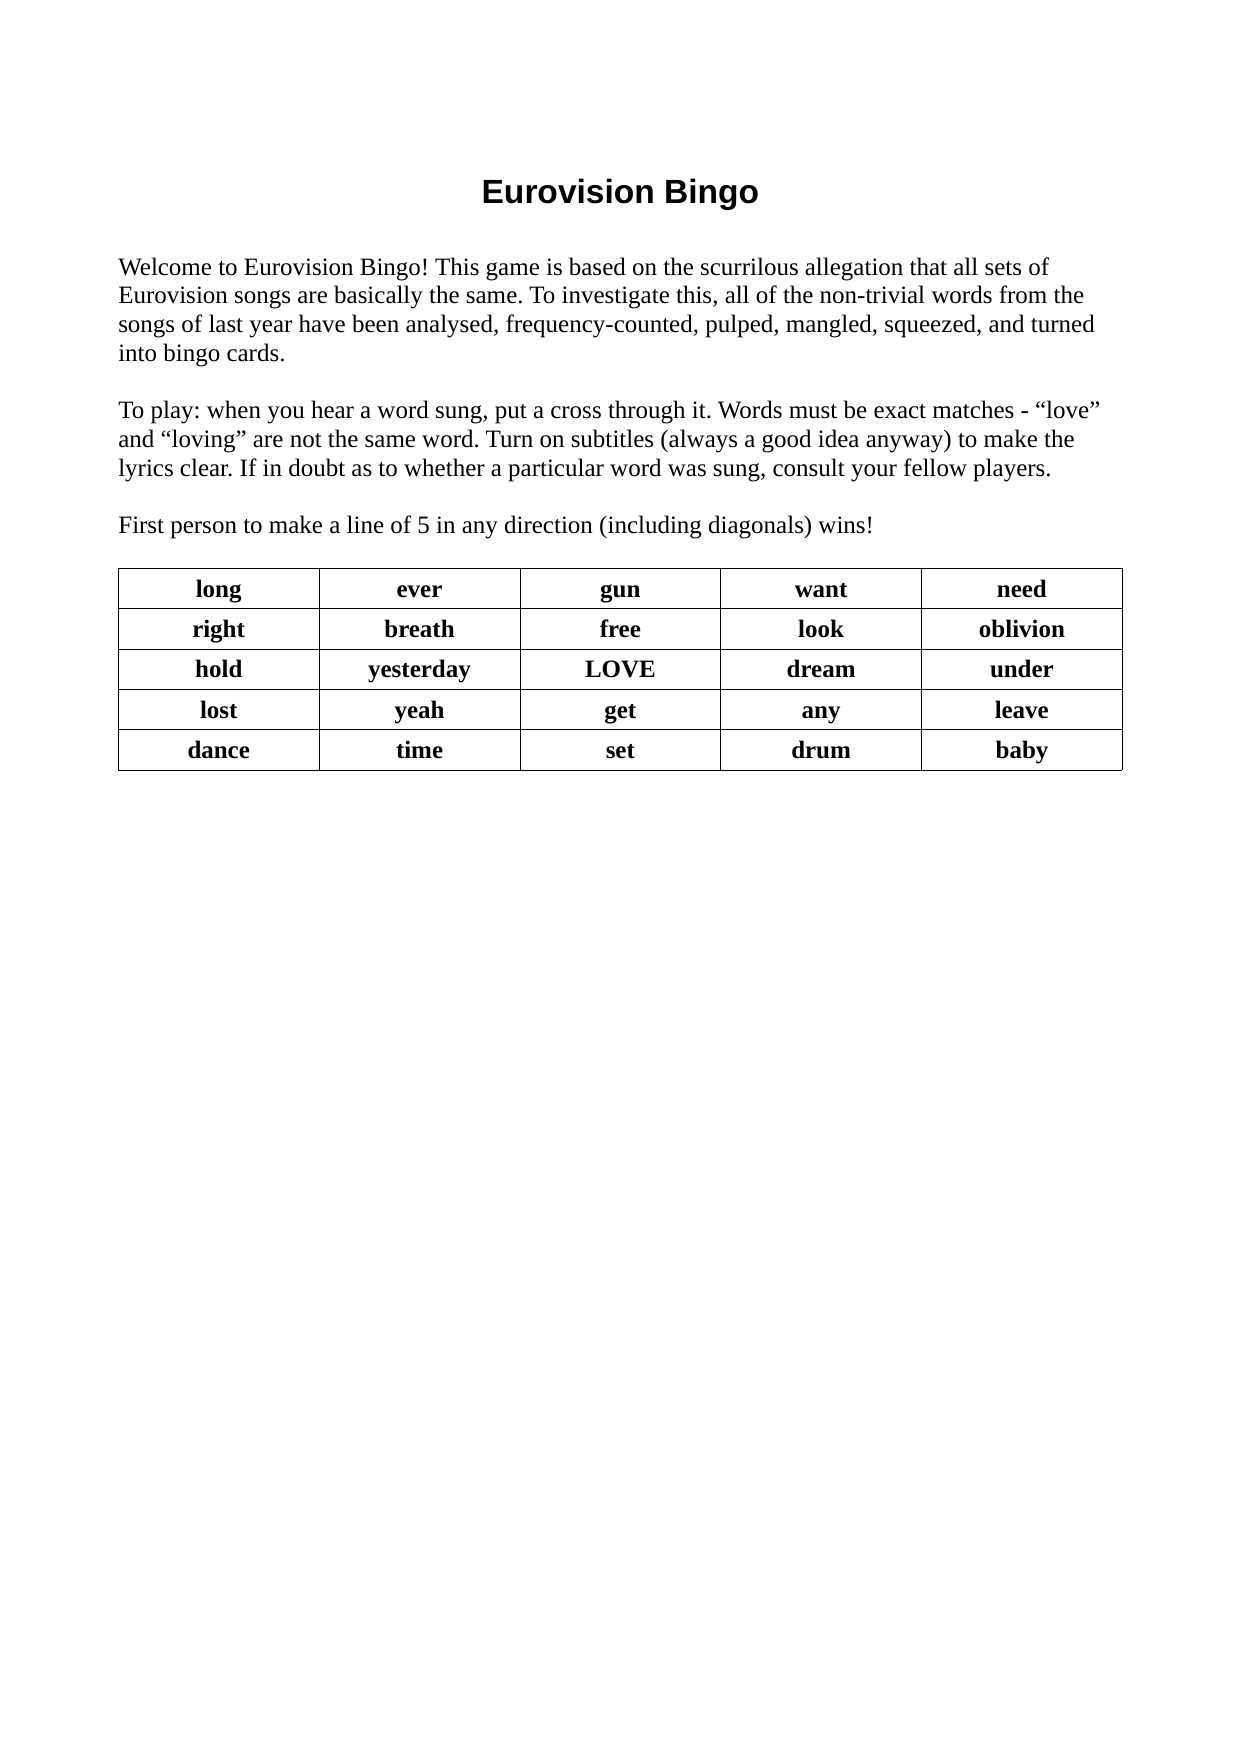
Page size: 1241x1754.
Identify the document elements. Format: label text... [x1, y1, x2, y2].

table_cell breath [320, 609, 520, 649]
table_header want [721, 569, 921, 608]
table_header long [119, 569, 319, 608]
table_cell set [521, 730, 720, 769]
table_cell dance [119, 730, 319, 769]
table_cell under [922, 650, 1122, 689]
subtitle Eurovision Bingo [118, 172, 1122, 211]
table_header ever [320, 569, 520, 608]
table_cell get [521, 690, 720, 729]
table_cell right [119, 609, 319, 649]
text To play: when you hear a word sung, put a cross through it. Words must be exact matches - “love” and “loving” are not the same word. Turn on subtitles (always a good idea anyway) to make the lyrics clear. If in doubt as to whether a particular word was sung, consult your fellow players. [118, 396, 1122, 482]
table_cell any [721, 690, 921, 729]
table_header gun [521, 569, 720, 608]
table_cell baby [922, 730, 1122, 769]
table_cell yesterday [320, 650, 520, 689]
table_cell look [721, 609, 921, 649]
table_cell yeah [320, 690, 520, 729]
table_cell leave [922, 690, 1122, 729]
table_cell free [521, 609, 720, 649]
table_cell dream [721, 650, 921, 689]
table_header need [922, 569, 1122, 608]
table_cell time [320, 730, 520, 769]
table_cell lost [119, 690, 319, 729]
table_cell drum [721, 730, 921, 769]
text First person to make a line of 5 in any direction (including diagonals) wins! [118, 511, 1122, 539]
table_cell oblivion [922, 609, 1122, 649]
table_cell hold [119, 650, 319, 689]
table_cell LOVE [521, 650, 720, 689]
text Welcome to Eurovision Bingo! This game is based on the scurrilous allegation that all sets of Eurovision songs are basically the same. To investigate this, all of the non-trivial words from the songs of last year have been analysed, frequency-counted, pulped, mangled, squeezed, and turned into bingo cards. [118, 252, 1122, 367]
